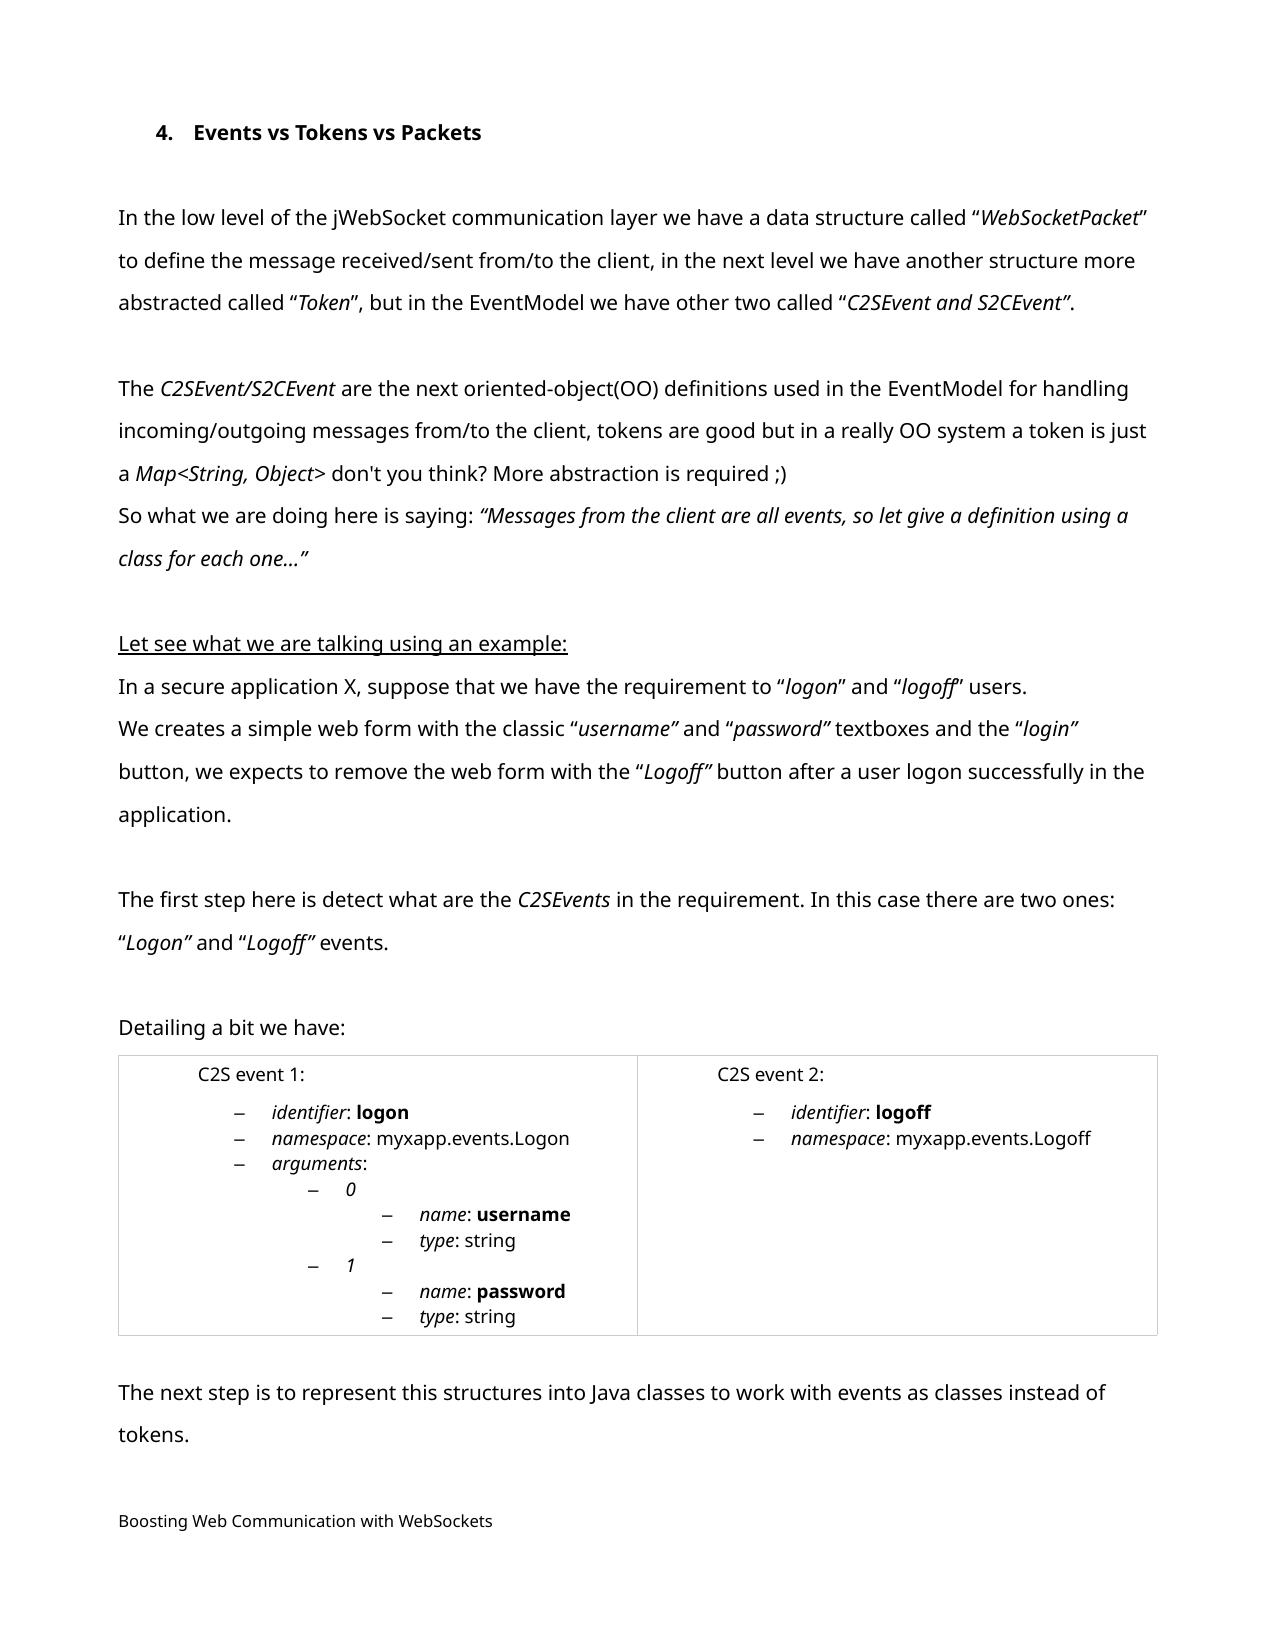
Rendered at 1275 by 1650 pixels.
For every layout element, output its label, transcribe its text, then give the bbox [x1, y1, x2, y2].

text Let see what we are talking using an example: [118, 629, 1157, 658]
text We creates a simple web form with the classic “username” and “password” textboxes and the “login” button, we expects to remove the web form with the “Logoff” button after a user logon successfully in the application. [118, 714, 1157, 828]
table_header C2S event 2: identifier: logoff namespace: myxapp.events.Logoff [638, 1056, 1157, 1335]
text So what we are doing here is saying: “Messages from the client are all events, so let give a definition using a class for each one...” [118, 502, 1157, 573]
text The next step is to represent this structures into Java classes to work with events as classes instead of tokens. [118, 1378, 1157, 1449]
list Events vs Tokens vs Packets [156, 118, 1157, 147]
text The C2SEvent/S2CEvent are the next oriented-object(OO) definitions used in the EventModel for handling incoming/outgoing messages from/to the client, tokens are good but in a really OO system a token is just a Map<String, Object> don't you think? More abstraction is required ;) [118, 374, 1157, 487]
text Detailing a bit we have: [118, 1013, 1157, 1041]
table_header C2S event 1: identifier: logon namespace: myxapp.events.Logon arguments: 0 name: username type: string 1 name: password type: string [119, 1056, 637, 1335]
text The first step here is detect what are the C2SEvents in the requirement. In this case there are two ones: “Logon” and “Logoff” events. [118, 885, 1157, 956]
text In the low level of the jWebSocket communication layer we have a data structure called “WebSocketPacket” to define the message received/sent from/to the client, in the next level we have another structure more abstracted called “Token”, but in the EventModel we have other two called “C2SEvent and S2CEvent”. [118, 203, 1157, 317]
text In a secure application X, suppose that we have the requirement to “logon” and “logoff” users. [118, 672, 1157, 700]
